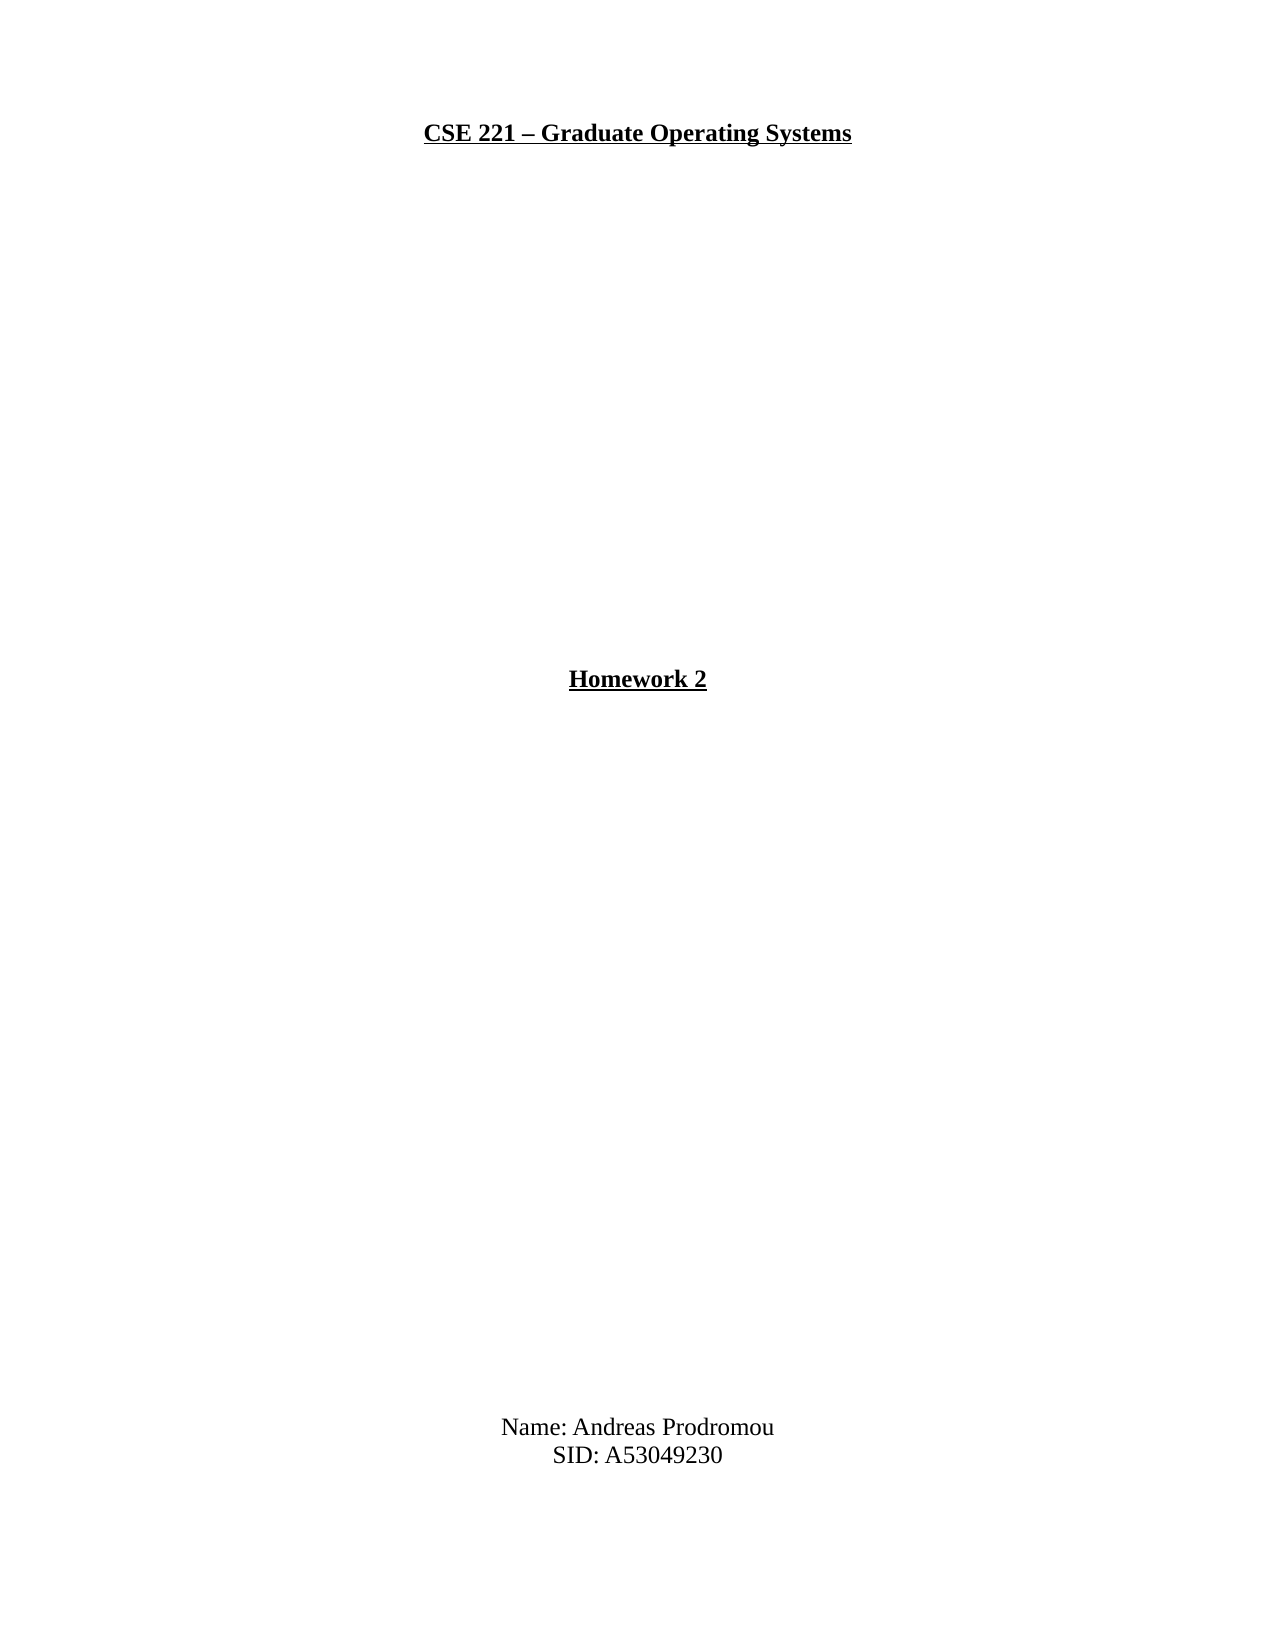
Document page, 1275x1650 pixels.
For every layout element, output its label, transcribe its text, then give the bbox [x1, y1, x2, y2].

text SID: A53049230 [118, 1441, 1157, 1469]
text CSE 221 – Graduate Operating Systems [118, 118, 1157, 147]
text Homework 2 [118, 664, 1157, 693]
text Name: Andreas Prodromou [118, 1412, 1157, 1441]
